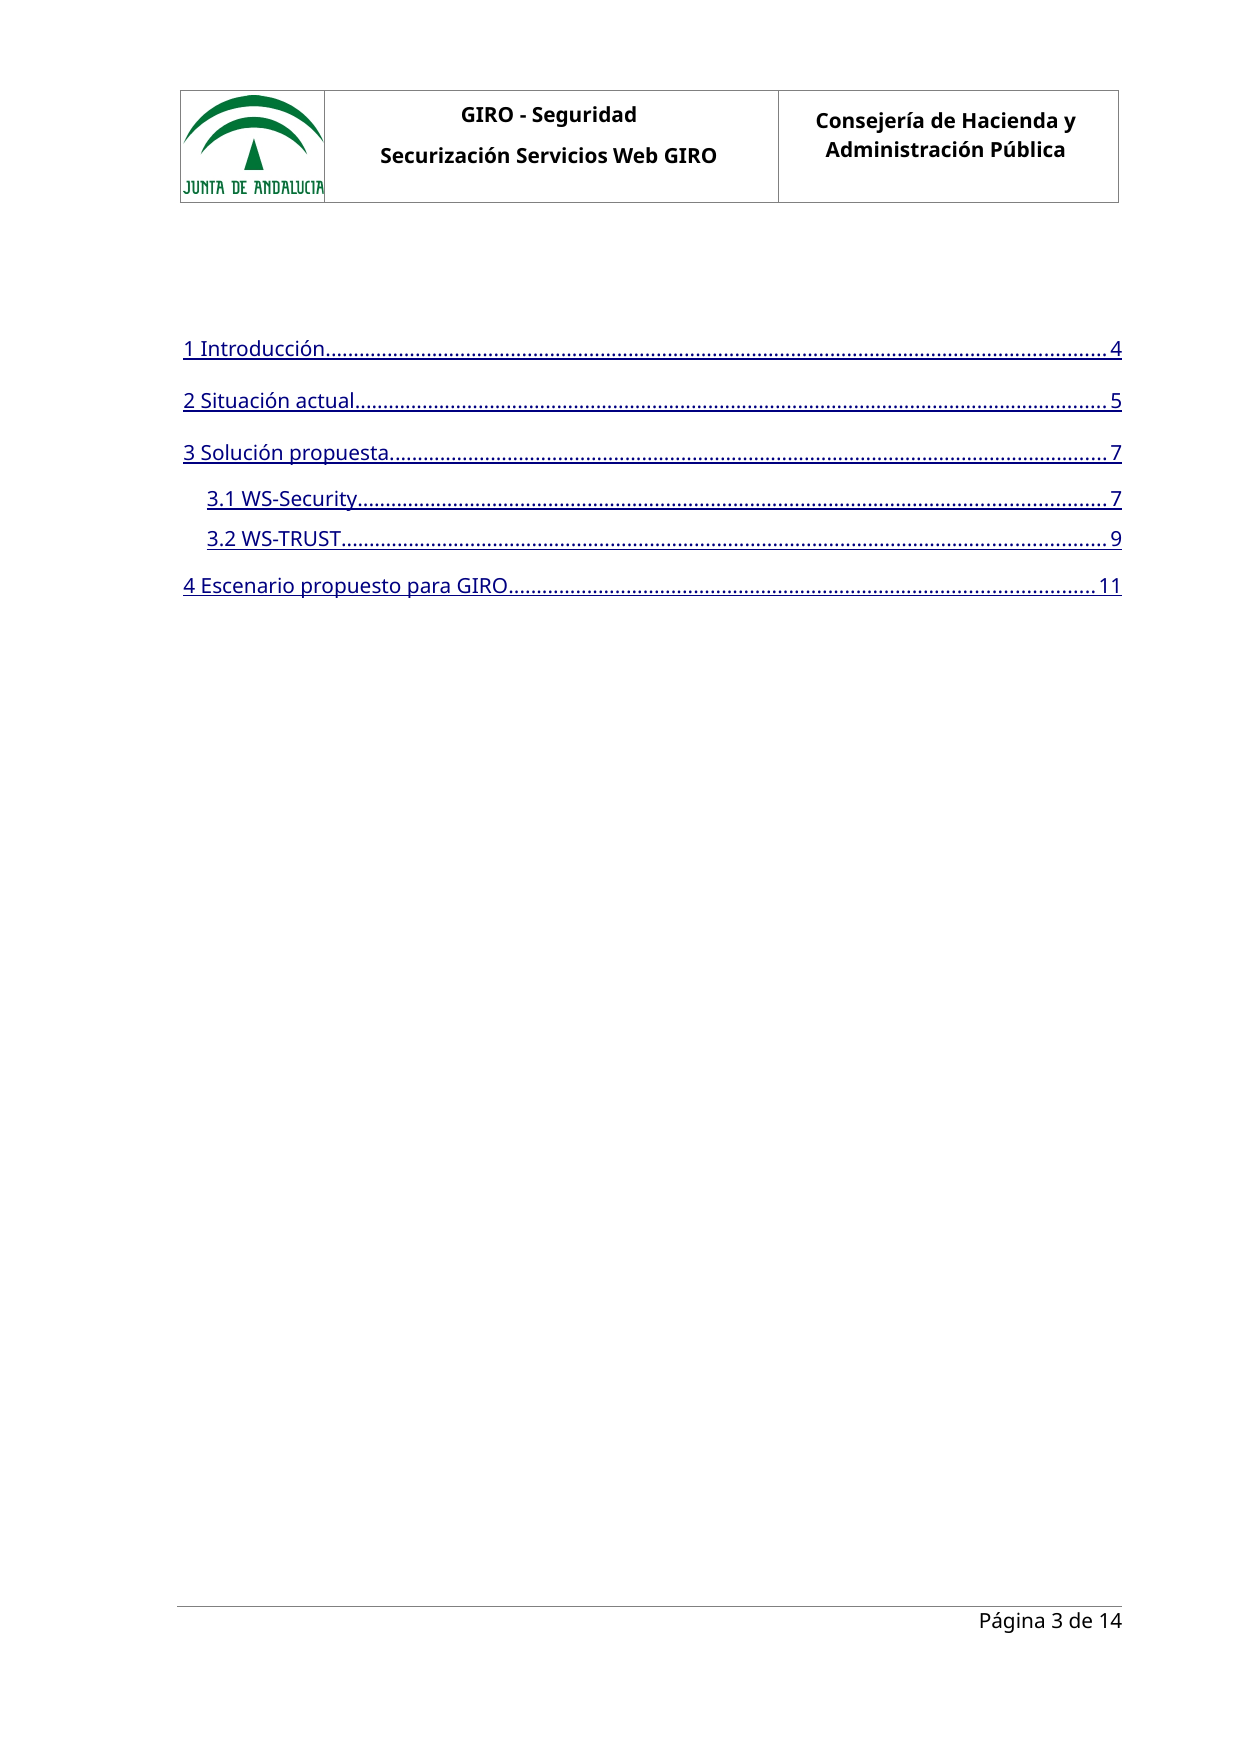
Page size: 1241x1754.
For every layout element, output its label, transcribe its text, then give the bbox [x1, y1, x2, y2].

text 3.1 WS-Security 7 [207, 484, 1122, 508]
text 2 Situación actual 5 [183, 386, 1122, 410]
picture [183, 95, 324, 194]
text 3 Solución propuesta. 7 [183, 438, 1122, 462]
text 1 Introducción 4 [183, 334, 1122, 358]
text 4 Escenario propuesto para GIRO 11 [183, 571, 1122, 595]
subtitle ÍNDICE [177, 283, 1122, 322]
text 3.2 WS-TRUST 9 [207, 524, 1122, 549]
